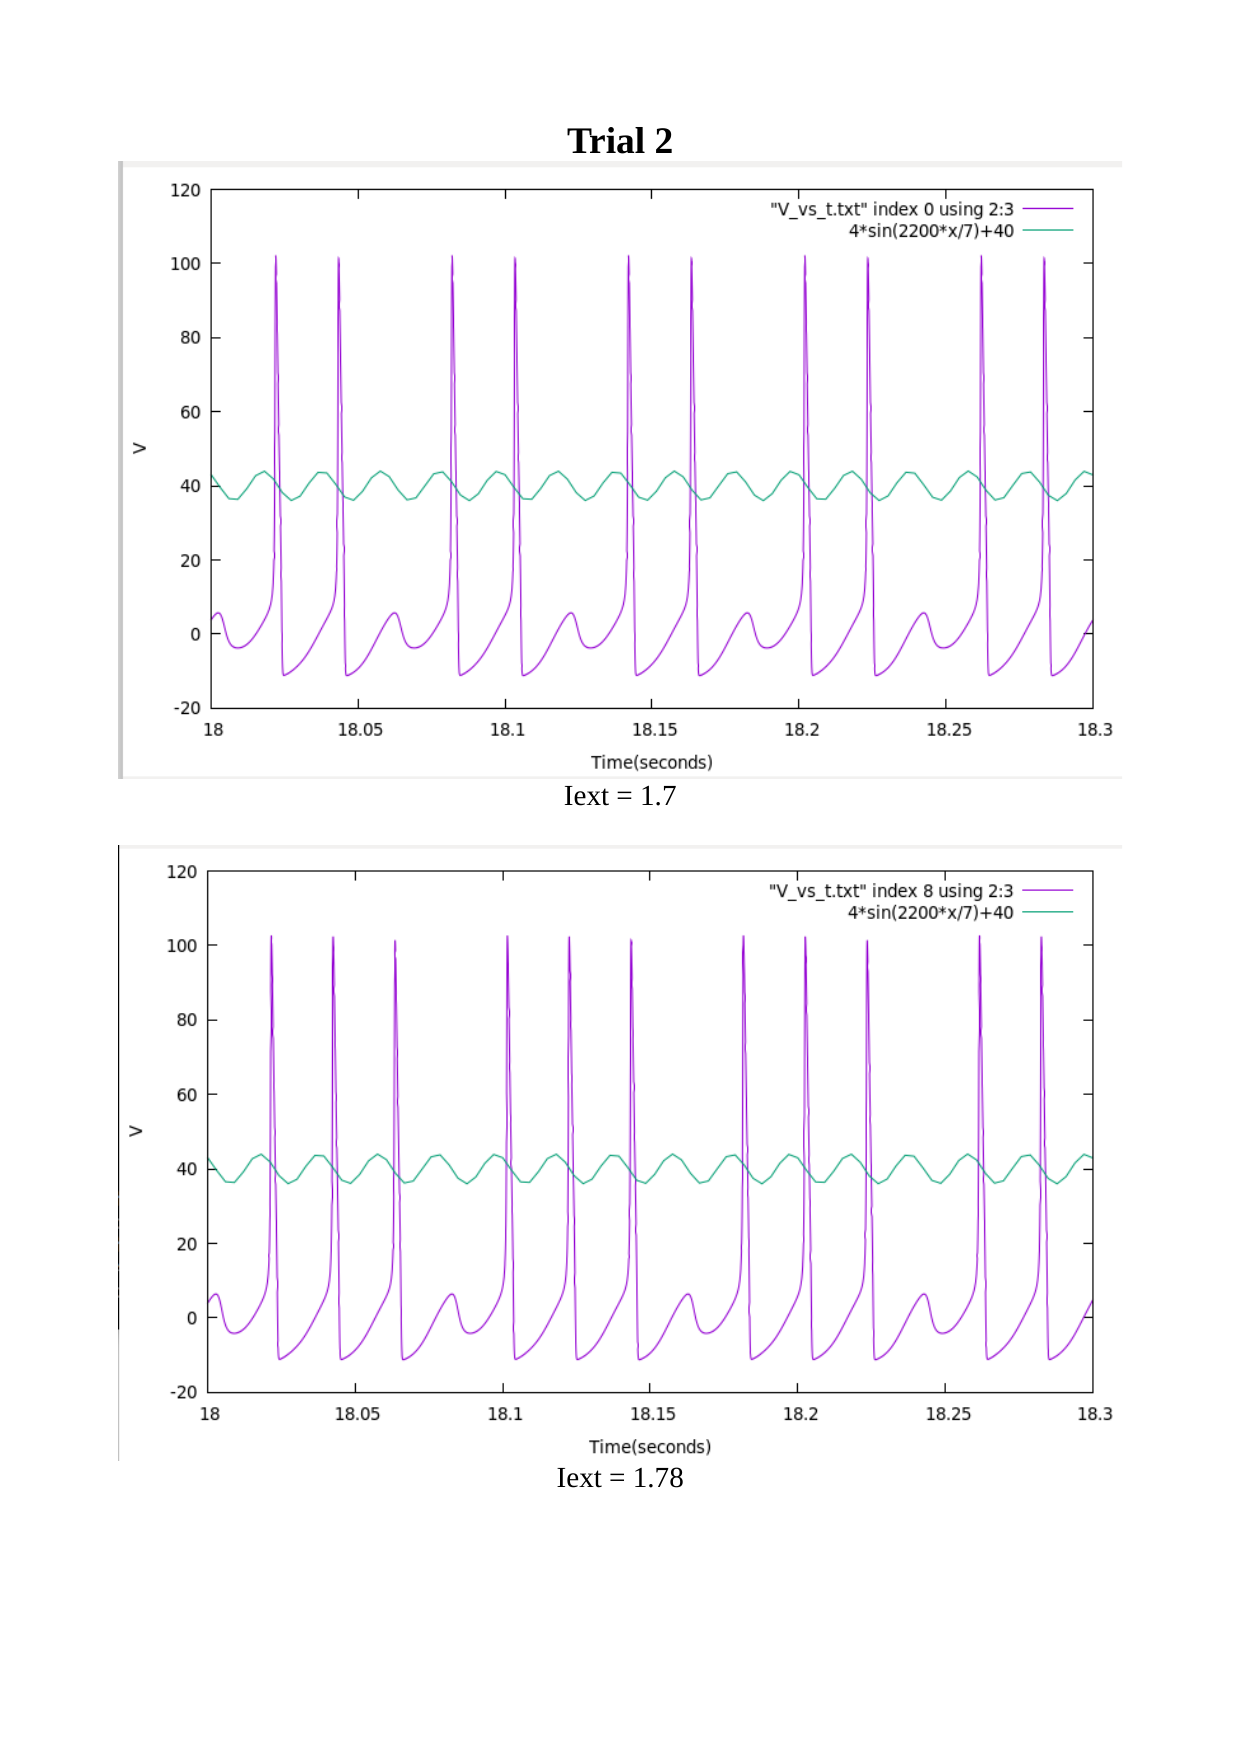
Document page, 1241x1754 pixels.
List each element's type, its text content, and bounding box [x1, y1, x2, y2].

picture [118, 845, 1123, 1461]
picture [118, 161, 1123, 779]
text Iext = 1.78 [118, 1461, 1122, 1494]
text Iext = 1.7 [118, 779, 1122, 812]
text Trial 2 [118, 118, 1122, 161]
